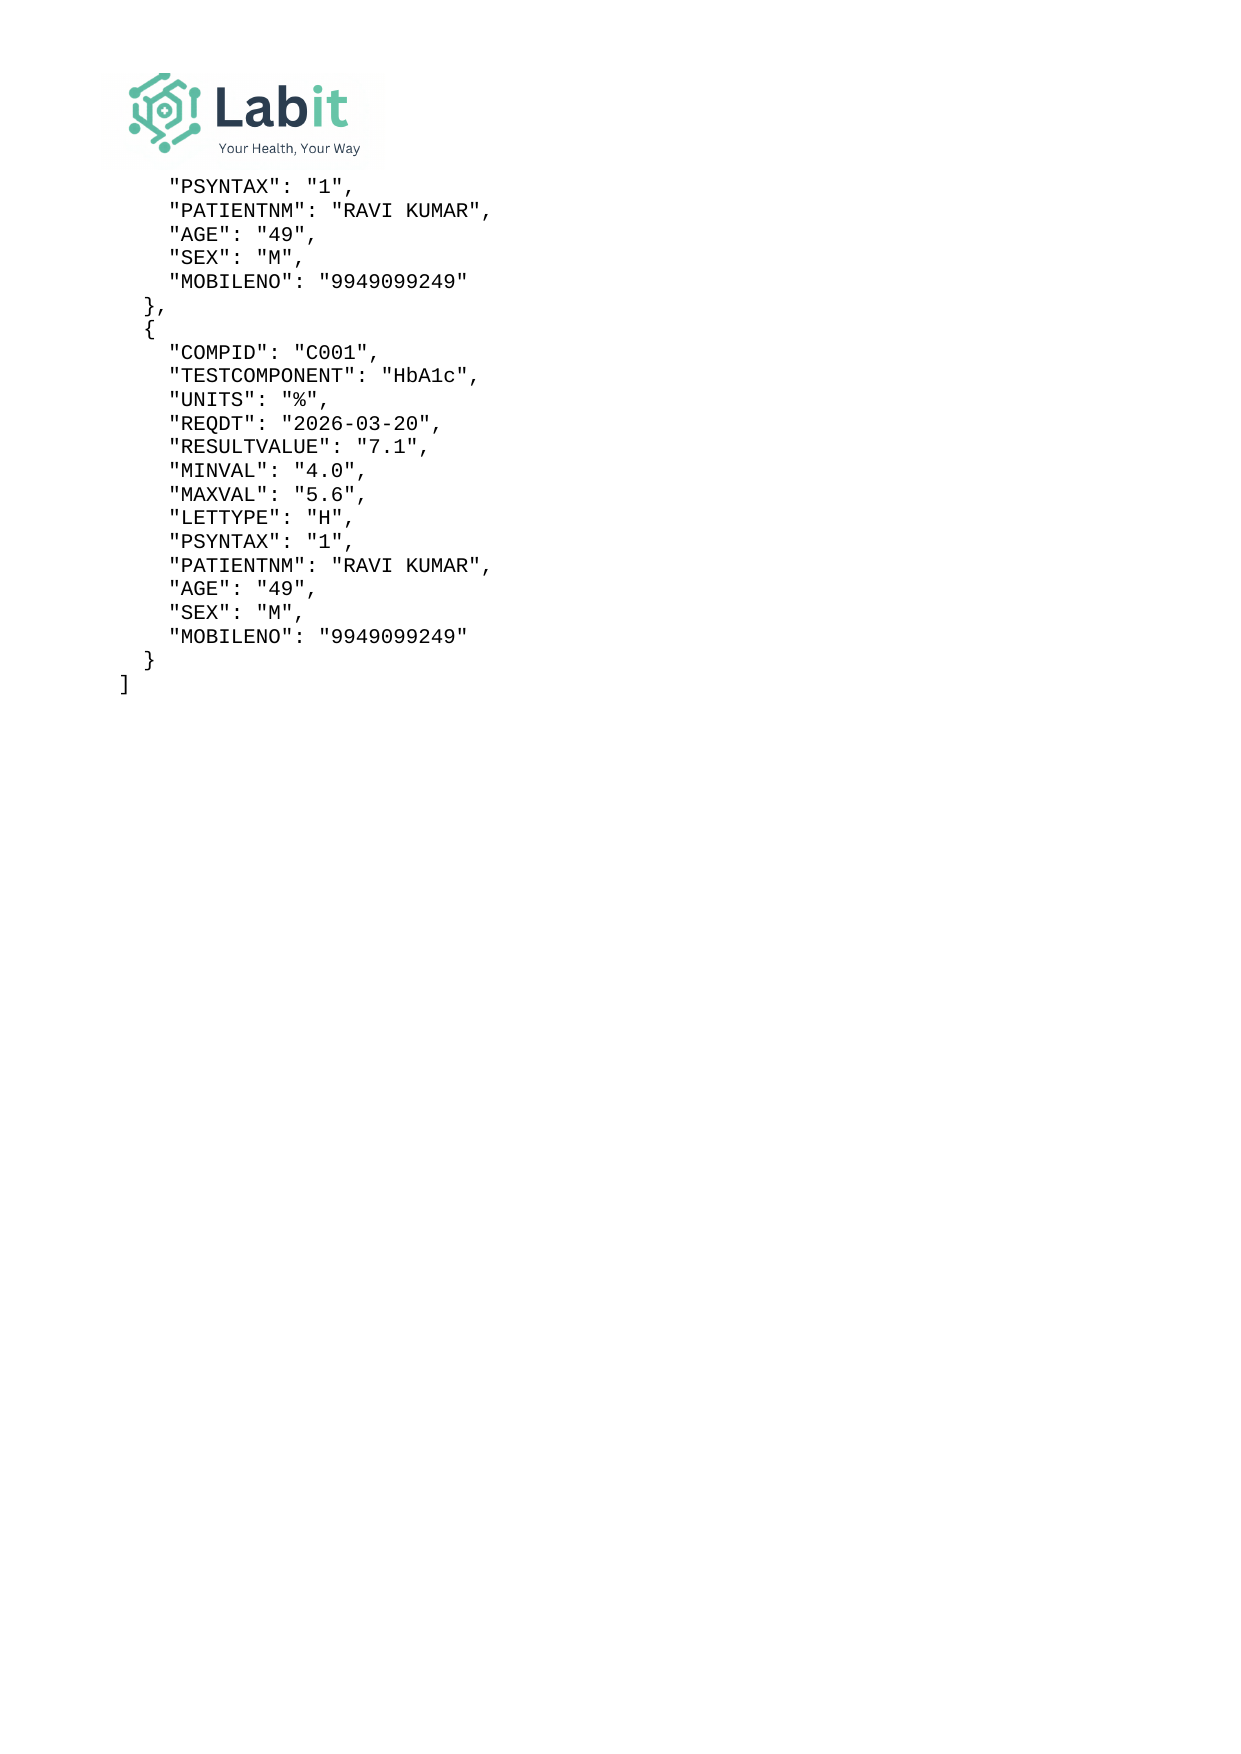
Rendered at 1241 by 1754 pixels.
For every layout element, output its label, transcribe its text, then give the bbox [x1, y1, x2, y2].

picture [100, 73, 386, 170]
text "PSYNTAX": "1", "PATIENTNM": "RAVI KUMAR", "AGE": "49", "SEX": "M", "MOBILENO": "9949099249" }, { "COMPID": "C001", "TESTCOMPONENT": "HbA1c", "UNITS": "%", "REQDT": "2026-03-20", "RESULTVALUE": "7.1", "MINVAL": "4.0", "MAXVAL": "5.6", "LETTYPE": "H", "PSYNTAX": "1", "PATIENTNM": "RAVI KUMAR", "AGE": "49", "SEX": "M", "MOBILENO": "9949099249" } ] [118, 176, 1122, 697]
